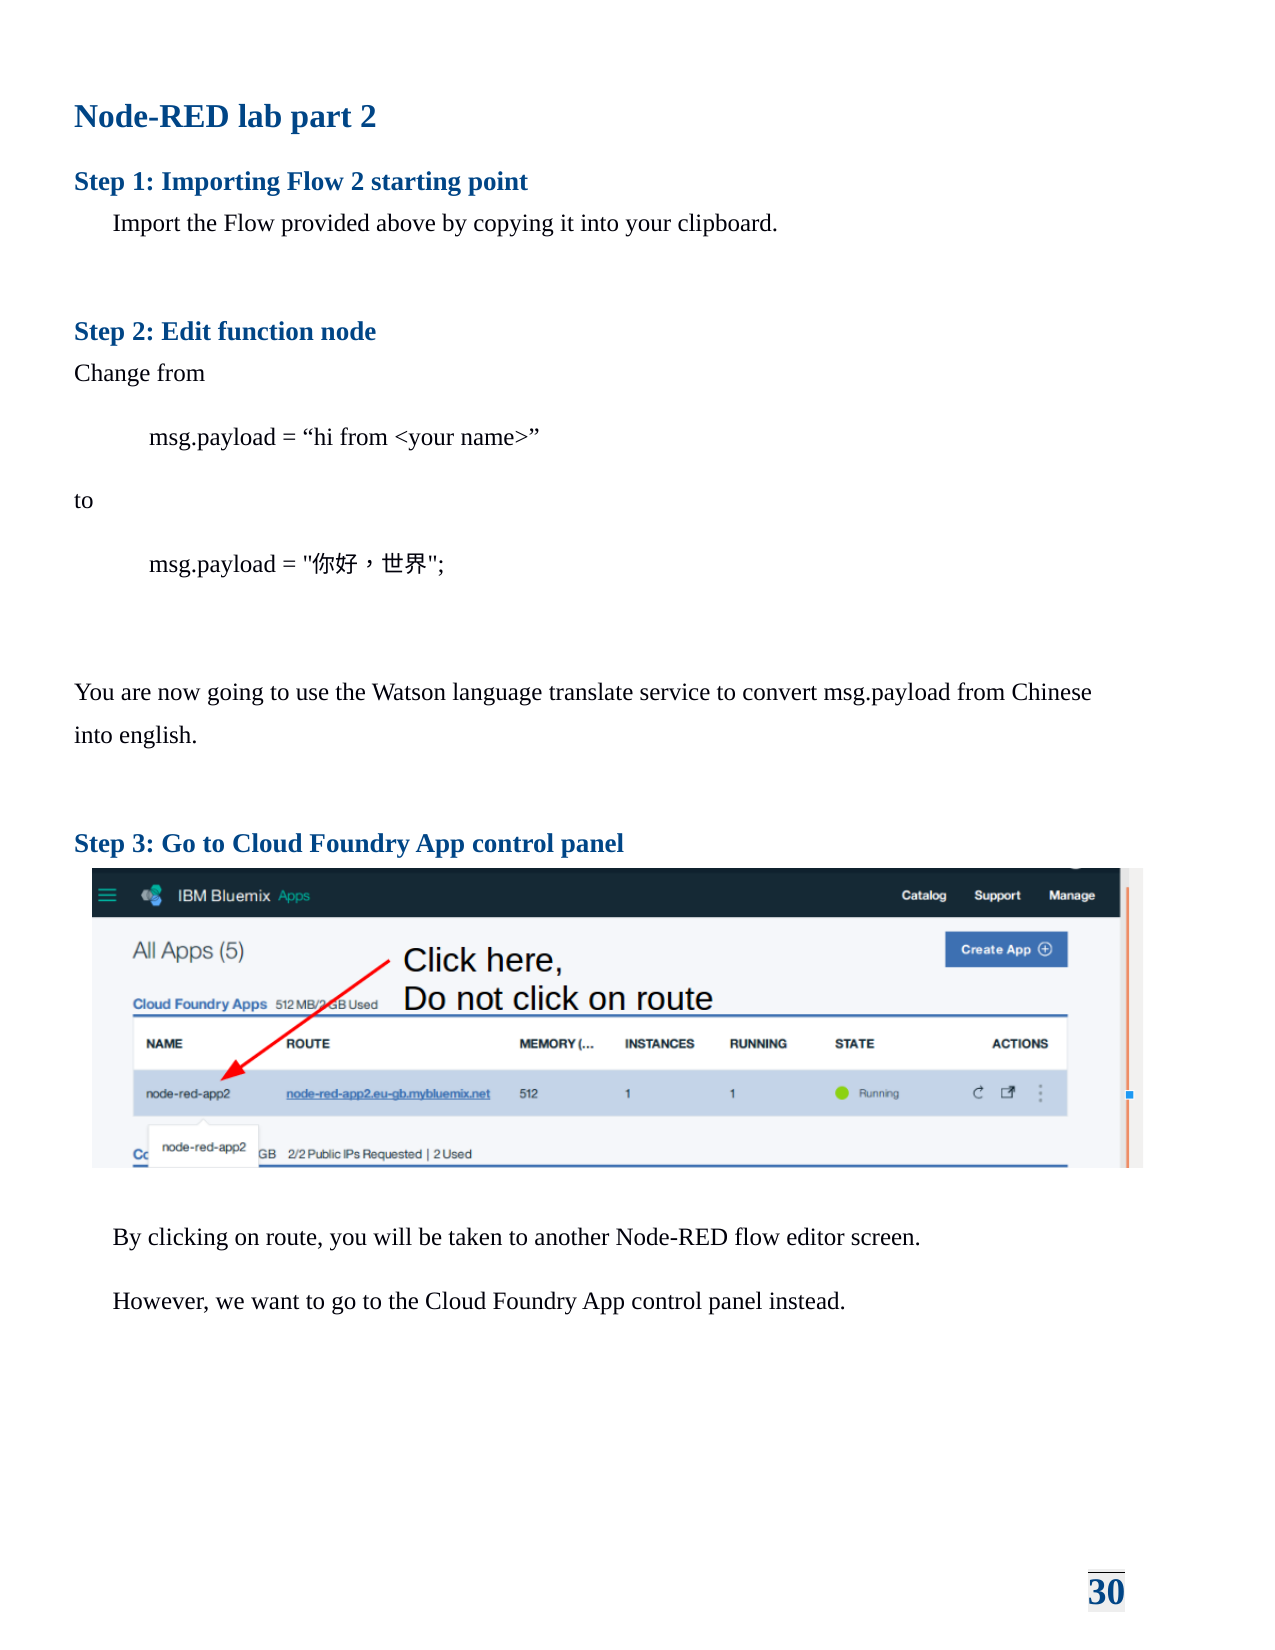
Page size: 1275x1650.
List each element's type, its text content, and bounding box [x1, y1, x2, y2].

text Change from [74, 358, 1125, 387]
text However, we want to go to the Cloud Foundry App control panel instead. [112, 1286, 1125, 1314]
text to [74, 485, 1125, 514]
subtitle Step 3: Go to Cloud Foundry App control panel [74, 827, 1125, 858]
subtitle Node-RED lab part 2 [74, 96, 1125, 134]
picture [92, 868, 1144, 1168]
subtitle Step 2: Edit function node [74, 315, 1125, 346]
text You are now going to use the Watson language translate service to convert msg.payload from Chinese into english. [74, 677, 1125, 749]
text msg.payload = “hi from <your name>” [112, 422, 1125, 450]
text By clicking on route, you will be taken to another Node-RED flow editor screen. [112, 1222, 1125, 1251]
subtitle Step 1: Importing Flow 2 starting point [74, 165, 1125, 196]
text msg.payload = "你好，世界"; [112, 549, 1125, 578]
text Import the Flow provided above by copying it into your clipboard. [112, 208, 1125, 237]
